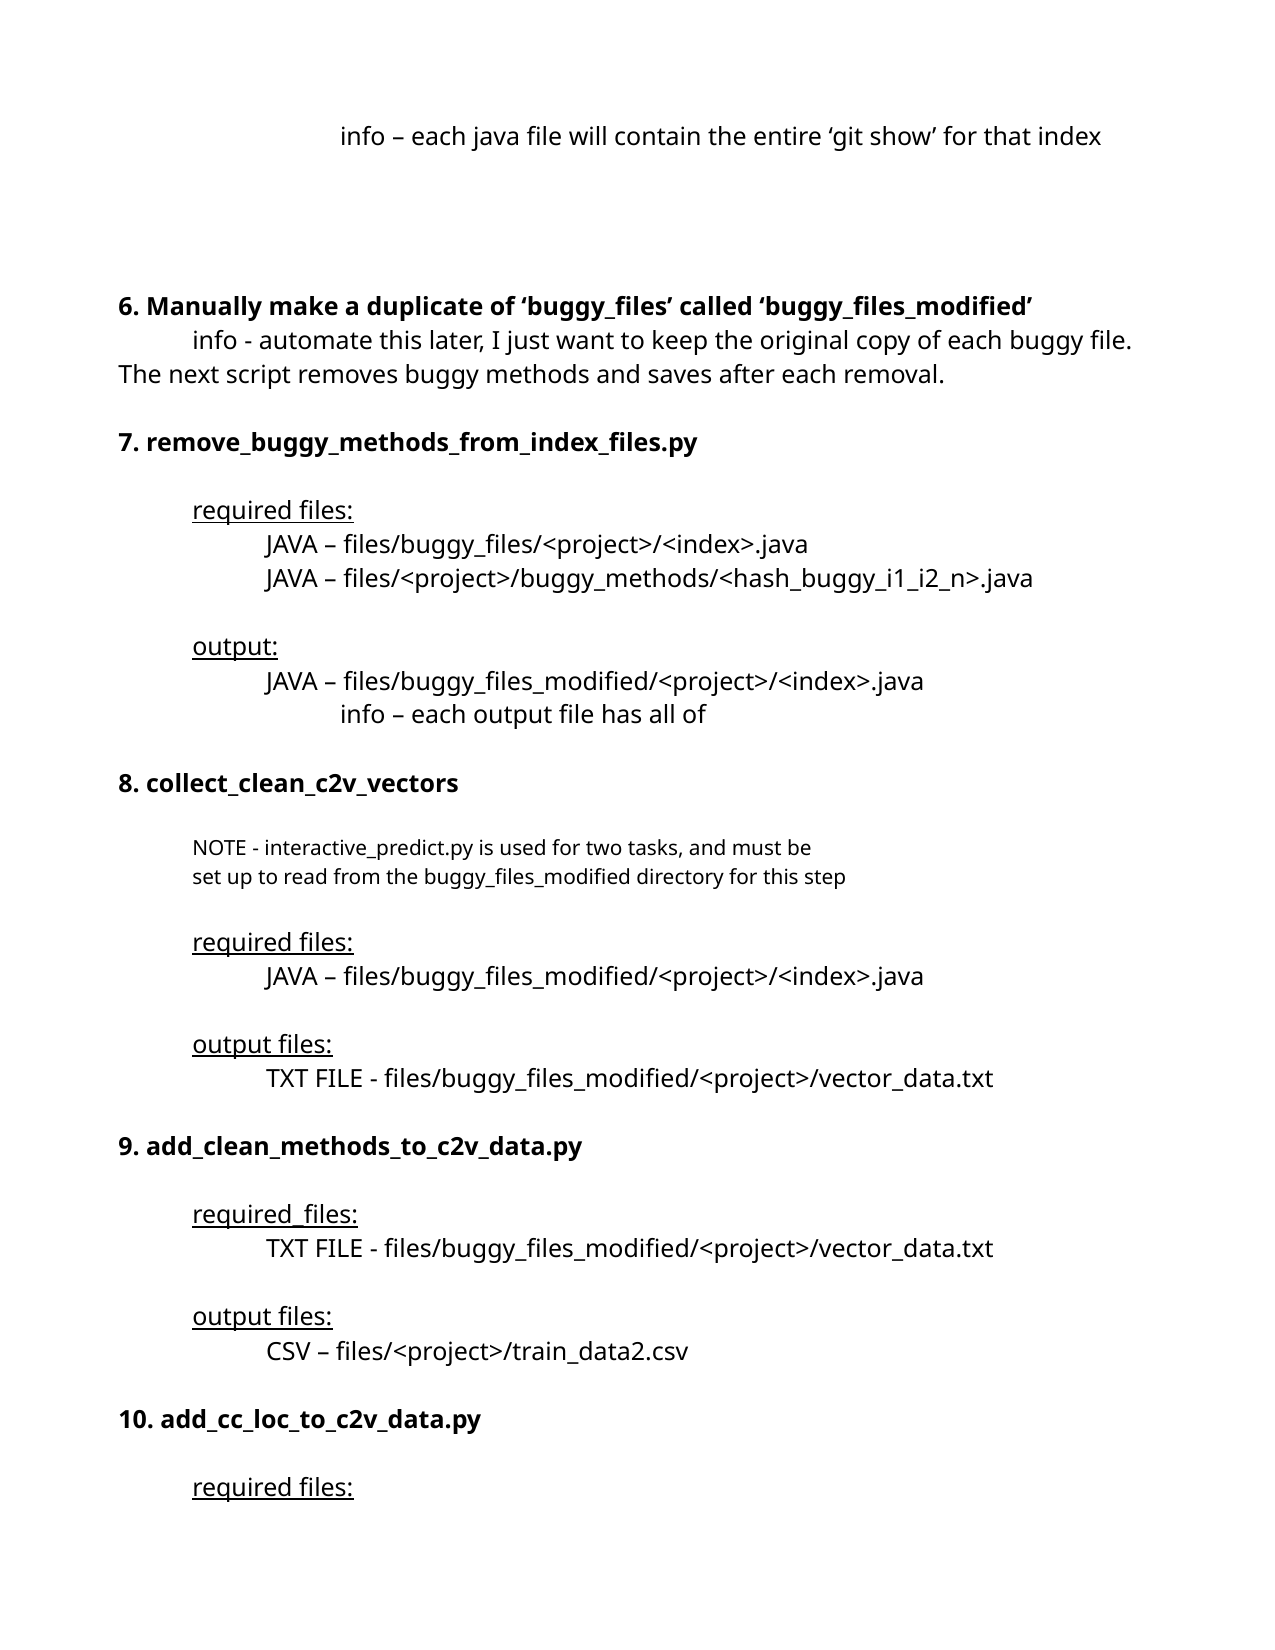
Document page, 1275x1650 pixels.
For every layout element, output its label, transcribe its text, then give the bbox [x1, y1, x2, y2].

text 8. collect_clean_c2v_vectors [118, 765, 1157, 799]
text required files: [118, 924, 1157, 958]
text JAVA – files/buggy_files_modified/<project>/<index>.java [118, 958, 1157, 992]
text 7. remove_buggy_methods_from_index_files.py [118, 425, 1157, 459]
text 10. add_cc_loc_to_c2v_data.py [118, 1401, 1157, 1435]
text TXT FILE - files/buggy_files_modified/<project>/vector_data.txt [118, 1231, 1157, 1265]
text required_files: [118, 1197, 1157, 1231]
text required files: [118, 493, 1157, 527]
text CSV – files/<project>/train_data2.csv [118, 1333, 1157, 1367]
text JAVA – files/<project>/buggy_methods/<hash_buggy_i1_i2_n>.java [118, 561, 1157, 595]
text output files: [118, 1299, 1157, 1333]
text info - automate this later, I just want to keep the original copy of each buggy file. The next script removes buggy methods and saves after each removal. [118, 322, 1157, 391]
text output files: [118, 1027, 1157, 1061]
text output: [118, 629, 1157, 663]
text required files: [118, 1469, 1157, 1503]
text JAVA – files/buggy_files/<project>/<index>.java [118, 527, 1157, 561]
text JAVA – files/buggy_files_modified/<project>/<index>.java [118, 663, 1157, 697]
text NOTE - interactive_predict.py is used for two tasks, and must be set up to read from the buggy_files_modified directory for this step [118, 833, 1157, 890]
text TXT FILE - files/buggy_files_modified/<project>/vector_data.txt [118, 1061, 1157, 1095]
text info – each output file has all of [118, 697, 1157, 731]
text info – each java file will contain the entire ‘git show’ for that index [118, 118, 1157, 152]
text 6. Manually make a duplicate of ‘buggy_files’ called ‘buggy_files_modified’ [118, 288, 1157, 322]
text 9. add_clean_methods_to_c2v_data.py [118, 1129, 1157, 1163]
